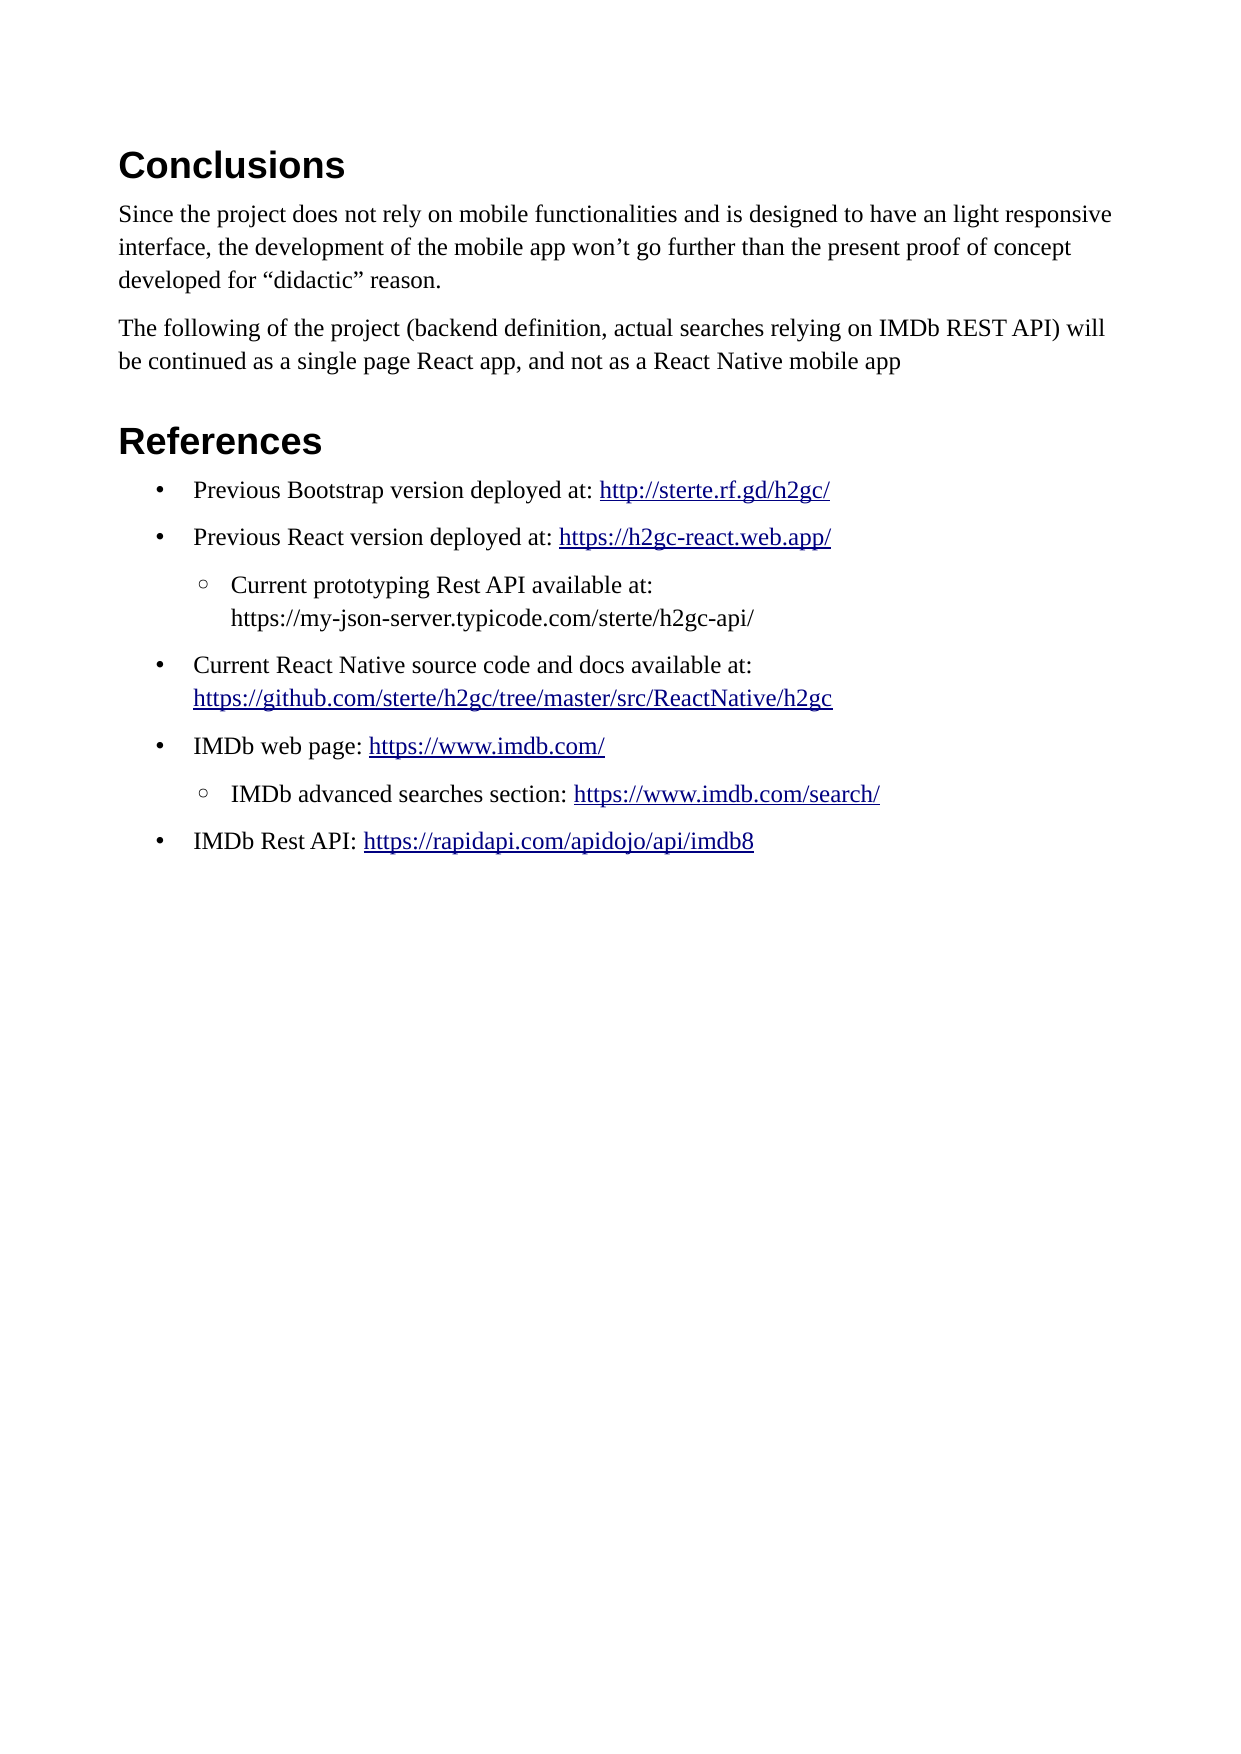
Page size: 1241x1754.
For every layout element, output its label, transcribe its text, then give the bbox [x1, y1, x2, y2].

subtitle References [118, 418, 1122, 462]
list IMDb Rest API: https://rapidapi.com/apidojo/api/imdb8 [156, 826, 1122, 855]
list IMDb web page: https://www.imdb.com/ [156, 731, 1122, 760]
subtitle Conclusions [118, 143, 1122, 187]
list Current React Native source code and docs available at: https://github.com/sterte/h2gc/tree/master/src/ReactNative/h2gc [156, 651, 1122, 712]
list IMDb advanced searches section: https://www.imdb.com/search/ [193, 779, 1122, 807]
text Since the project does not rely on mobile functionalities and is designed to have an light responsive interface, the development of the mobile app won’t go further than the present proof of concept developed for “didactic” reason. [118, 199, 1122, 294]
list Previous React version deployed at: https://h2gc-react.web.app/ [156, 522, 1122, 551]
list Current prototyping Rest API available at: https://my-json-server.typicode.com/sterte/h2gc-api/ [193, 570, 1122, 632]
list Previous Bootstrap version deployed at: http://sterte.rf.gd/h2gc/ [156, 475, 1122, 503]
text The following of the project (backend definition, actual searches relying on IMDb REST API) will be continued as a single page React app, and not as a React Native mobile app [118, 313, 1122, 375]
